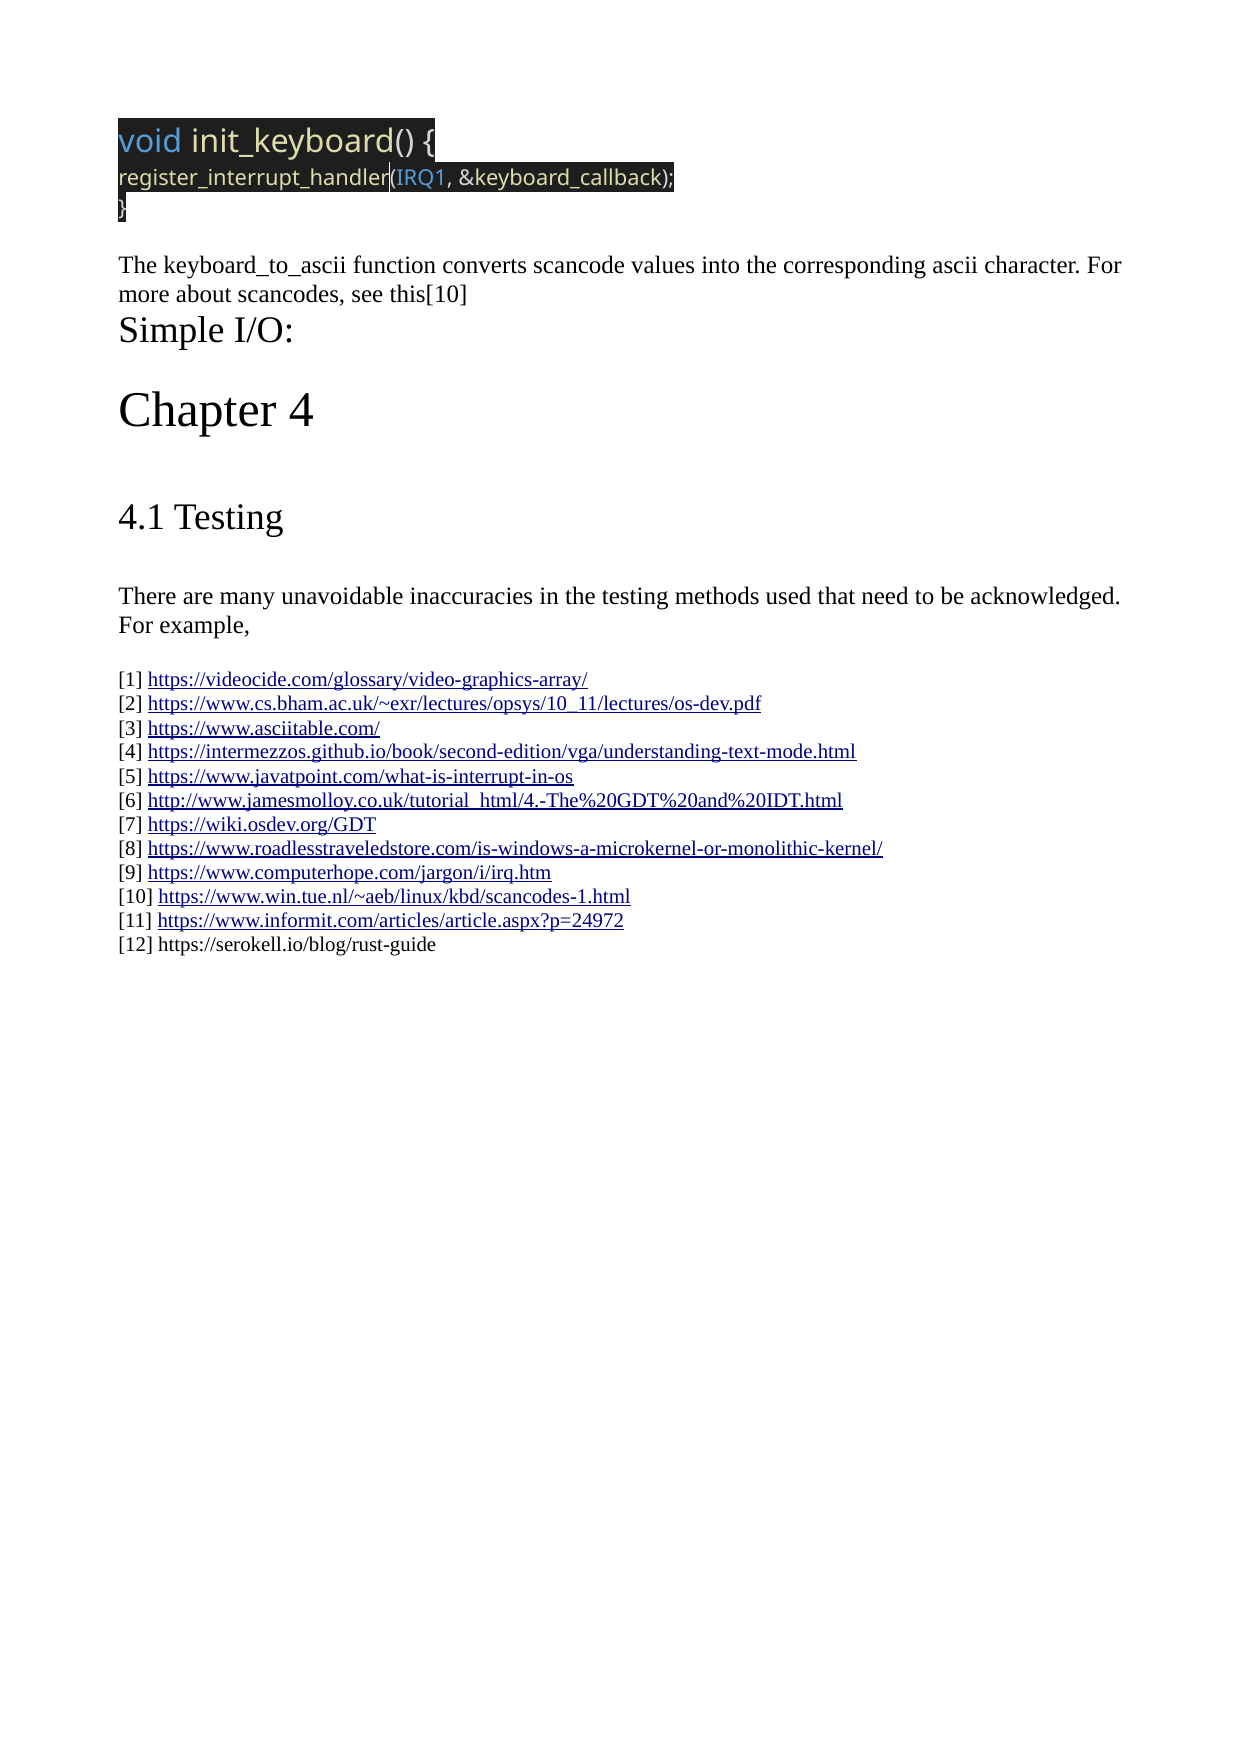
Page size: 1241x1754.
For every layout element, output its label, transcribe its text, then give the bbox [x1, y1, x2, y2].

text There are many unavoidable inaccuracies in the testing methods used that need to be acknowledged. For example, [118, 581, 1122, 638]
text void init_keyboard() { [118, 118, 1122, 162]
text [7] https://wiki.osdev.org/GDT [118, 812, 1122, 836]
text The keyboard_to_ascii function converts scancode values into the corresponding ascii character. For more about scancodes, see this[10] [118, 250, 1122, 308]
text 4.1 Testing [118, 495, 1122, 538]
text } [118, 192, 1122, 222]
text [6] http://www.jamesmolloy.co.uk/tutorial_html/4.-The%20GDT%20and%20IDT.html [118, 788, 1122, 812]
text register_interrupt_handler(IRQ1, &keyboard_callback); [118, 162, 1122, 192]
text [11] https://www.informit.com/articles/article.aspx?p=24972 [118, 908, 1122, 932]
text [2] https://www.cs.bham.ac.uk/~exr/lectures/opsys/10_11/lectures/os-dev.pdf [118, 691, 1122, 715]
text [9] https://www.computerhope.com/jargon/i/irq.htm [118, 860, 1122, 884]
text [12] https://serokell.io/blog/rust-guide [118, 932, 1122, 956]
text [3] https://www.asciitable.com/ [118, 715, 1122, 739]
text [1] https://videocide.com/glossary/video-graphics-array/ [118, 667, 1122, 691]
text [5] https://www.javatpoint.com/what-is-interrupt-in-os [118, 763, 1122, 788]
text [8] https://www.roadlesstraveledstore.com/is-windows-a-microkernel-or-monolithic-kernel/ [118, 836, 1122, 860]
text Chapter 4 [118, 380, 1122, 437]
text Simple I/O: [118, 308, 1122, 351]
text [10] https://www.win.tue.nl/~aeb/linux/kbd/scancodes-1.html [118, 884, 1122, 908]
text [4] https://intermezzos.github.io/book/second-edition/vga/understanding-text-mode.html [118, 739, 1122, 763]
